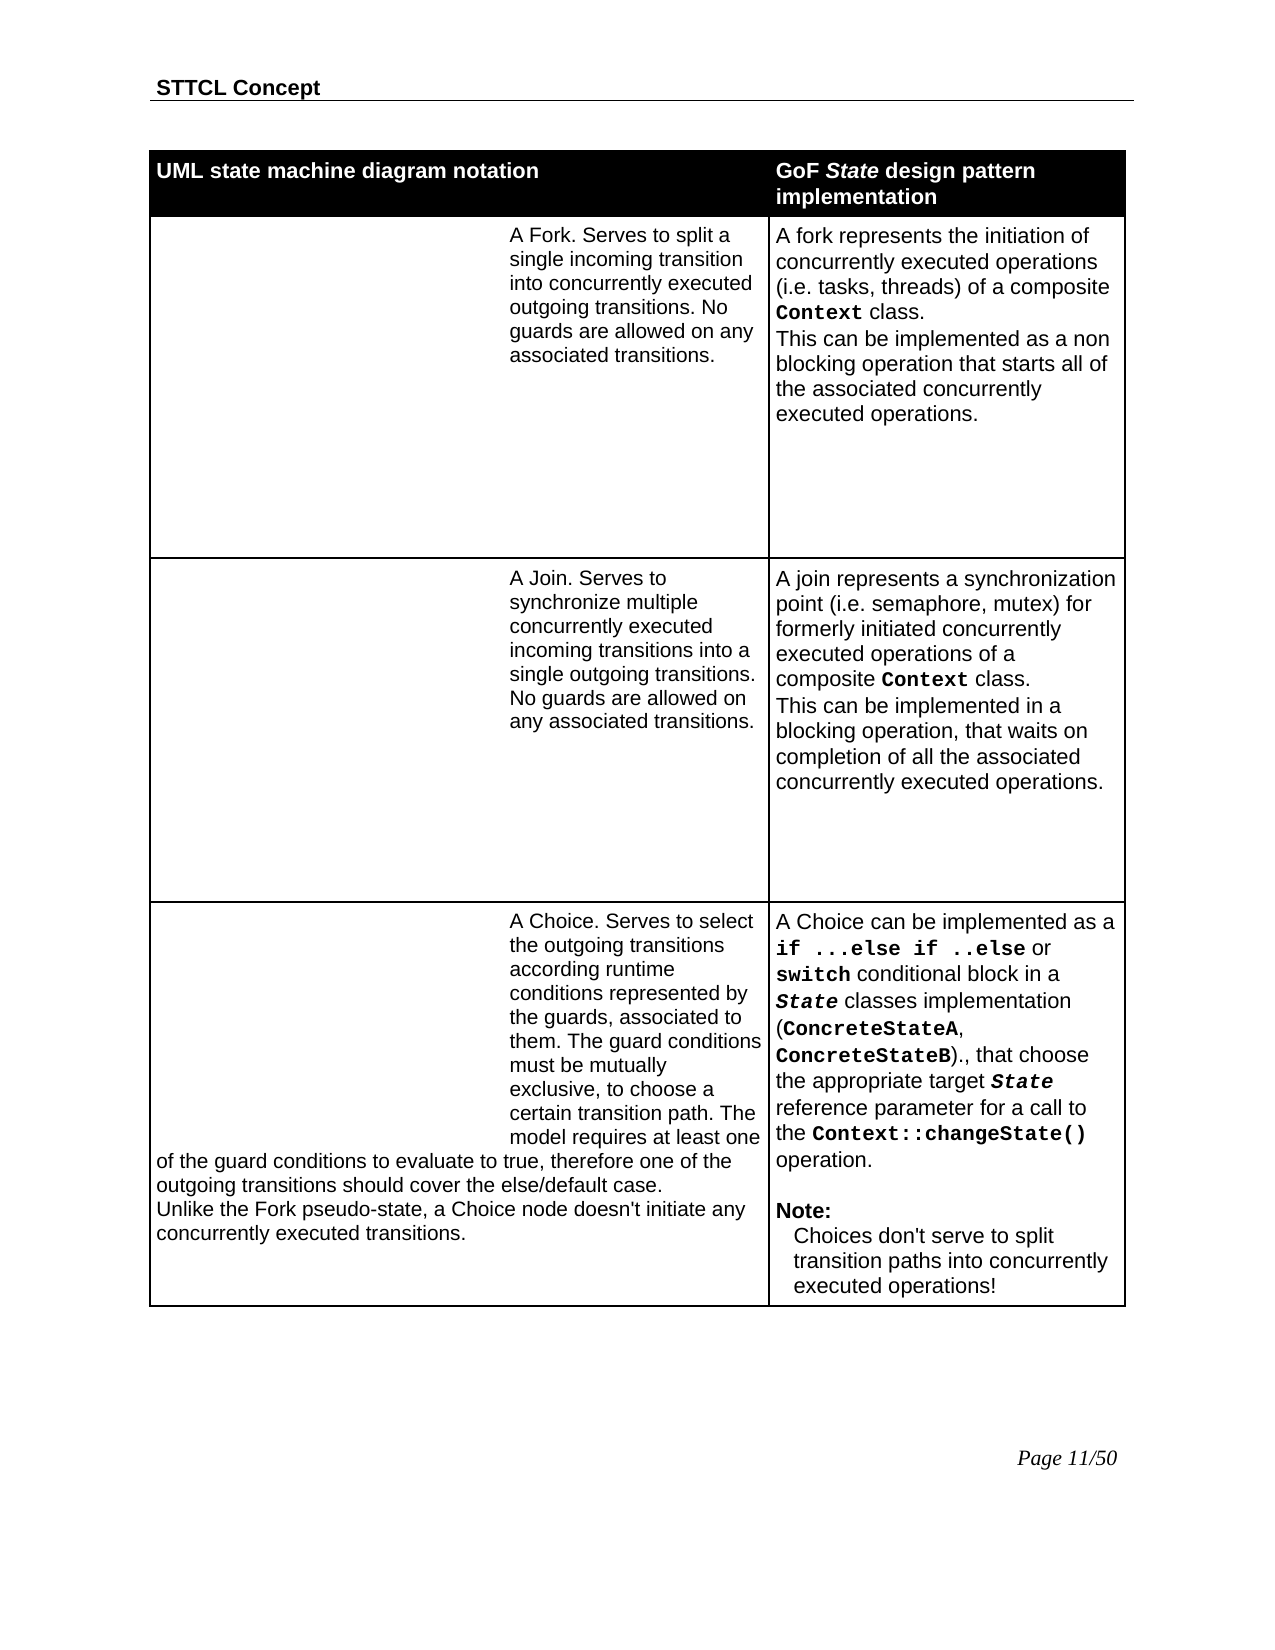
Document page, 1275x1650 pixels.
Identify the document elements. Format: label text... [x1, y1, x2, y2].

table_header GoF State design pattern implementation [770, 152, 1124, 215]
table_cell A Choice. Serves to select the outgoing transitions according runtime conditions represented by the guards, associated to them. The guard conditions must be mutually exclusive, to choose a certain transition path. The model requires at least one of the guard conditions to evaluate to true, therefore one of the outgoing transitions should cover the else/default case. Unlike the Fork pseudo-state, a Choice node doesn't initiate any concurrently executed transitions. [151, 903, 768, 1304]
table_header UML state machine diagram notation [151, 152, 768, 215]
table_cell A join represents a synchronization point (i.e. semaphore, mutex) for formerly initiated concurrently executed operations of a composite Context class. This can be implemented in a blocking operation, that waits on completion of all the associated concurrently executed operations. [770, 559, 1124, 901]
table_cell A Fork. Serves to split a single incoming transition into concurrently executed outgoing transitions. No guards are allowed on any associated transitions. [151, 217, 768, 557]
table_cell A Choice can be implemented as a if ...else if ..else or switch conditional block in a State classes implementation (ConcreteStateA, ConcreteStateB)., that choose the appropriate target State reference parameter for a call to the Context::changeState() operation. Note: Choices don't serve to split transition paths into concurrently executed operations! [770, 903, 1124, 1304]
table_cell A fork represents the initiation of concurrently executed operations (i.e. tasks, threads) of a composite Context class. This can be implemented as a non blocking operation that starts all of the associated concurrently executed operations. [770, 217, 1124, 557]
table_cell A Join. Serves to synchronize multiple concurrently executed incoming transitions into a single outgoing transitions. No guards are allowed on any associated transitions. [151, 559, 768, 901]
